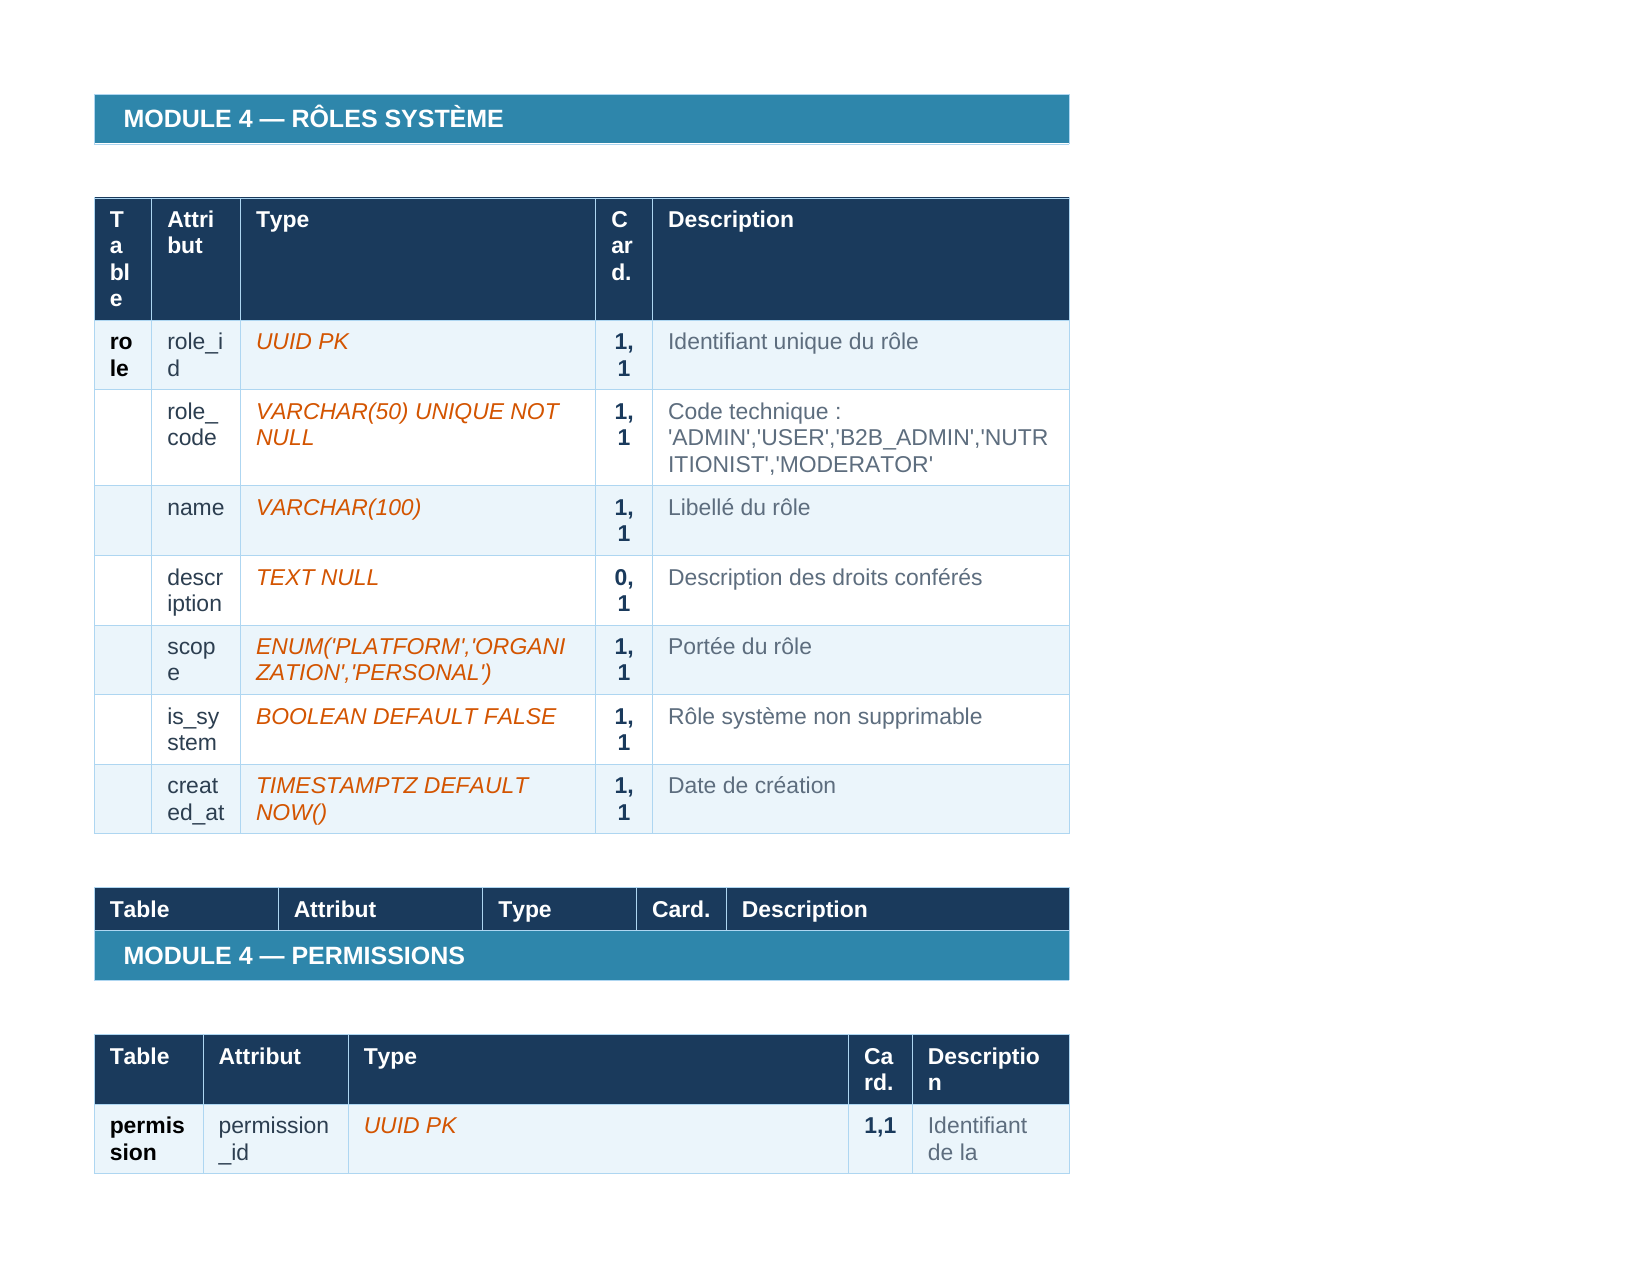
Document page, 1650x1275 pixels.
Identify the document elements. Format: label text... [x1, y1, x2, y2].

table_cell ENUM('PLATFORM','ORGANIZATION','PERSONAL') [241, 626, 595, 694]
table_cell UUID PK [241, 321, 595, 389]
table_header Table [95, 199, 151, 320]
table_cell 0,1 [596, 556, 652, 624]
table_cell [95, 390, 151, 485]
table_cell VARCHAR(50) UNIQUE NOT NULL [241, 390, 595, 485]
table_header Type [241, 199, 595, 320]
table_header Description [913, 1035, 1069, 1104]
table_cell TIMESTAMPTZ DEFAULT NOW() [241, 765, 595, 833]
table_cell MODULE 4 — PERMISSIONS [95, 931, 1069, 980]
table_header Table [95, 1035, 203, 1104]
table_header Attribut [152, 199, 240, 320]
table_cell 1,1 [596, 626, 652, 694]
table_cell [95, 556, 151, 624]
table_cell 1,1 [596, 321, 652, 389]
table_cell name [152, 486, 240, 555]
table_cell 1,1 [596, 765, 652, 833]
table_cell Code technique : 'ADMIN','USER','B2B_ADMIN','NUTRITIONIST','MODERATOR' [653, 390, 1069, 485]
table_cell Identifiant unique du rôle [653, 321, 1069, 389]
table_cell role_id [152, 321, 240, 389]
table_header Table [95, 888, 278, 930]
table_header Card. [596, 199, 652, 320]
table_cell Rôle système non supprimable [653, 695, 1069, 764]
table_cell Libellé du rôle [653, 486, 1069, 555]
table_cell description [152, 556, 240, 624]
table_cell Description des droits conférés [653, 556, 1069, 624]
table_cell MODULE 4 — RÔLES SYSTÈME [95, 95, 1069, 143]
table_cell [95, 486, 151, 555]
table_header Attribut [279, 888, 482, 930]
table_cell scope [152, 626, 240, 694]
table_cell role [95, 321, 151, 389]
table_cell [95, 765, 151, 833]
table_cell TEXT NULL [241, 556, 595, 624]
table_cell Identifiant de la [913, 1105, 1069, 1173]
table_cell Date de création [653, 765, 1069, 833]
table_header Card. [637, 888, 726, 930]
table_header Description [727, 888, 1069, 930]
table_header Description [653, 199, 1069, 320]
table_cell Portée du rôle [653, 626, 1069, 694]
table_cell 1,1 [596, 486, 652, 555]
table_cell [95, 695, 151, 764]
table_cell BOOLEAN DEFAULT FALSE [241, 695, 595, 764]
table_cell is_system [152, 695, 240, 764]
table_cell created_at [152, 765, 240, 833]
table_cell 1,1 [596, 695, 652, 764]
table_header Card. [849, 1035, 912, 1104]
table_cell VARCHAR(100) [241, 486, 595, 555]
table_header Type [483, 888, 636, 930]
table_cell 1,1 [596, 390, 652, 485]
table_header Attribut [204, 1035, 348, 1104]
table_cell permission [95, 1105, 203, 1173]
table_cell role_code [152, 390, 240, 485]
table_header Type [349, 1035, 848, 1104]
table_cell permission_id [204, 1105, 348, 1173]
table_cell 1,1 [849, 1105, 912, 1173]
table_cell UUID PK [349, 1105, 848, 1173]
table_cell [95, 626, 151, 694]
